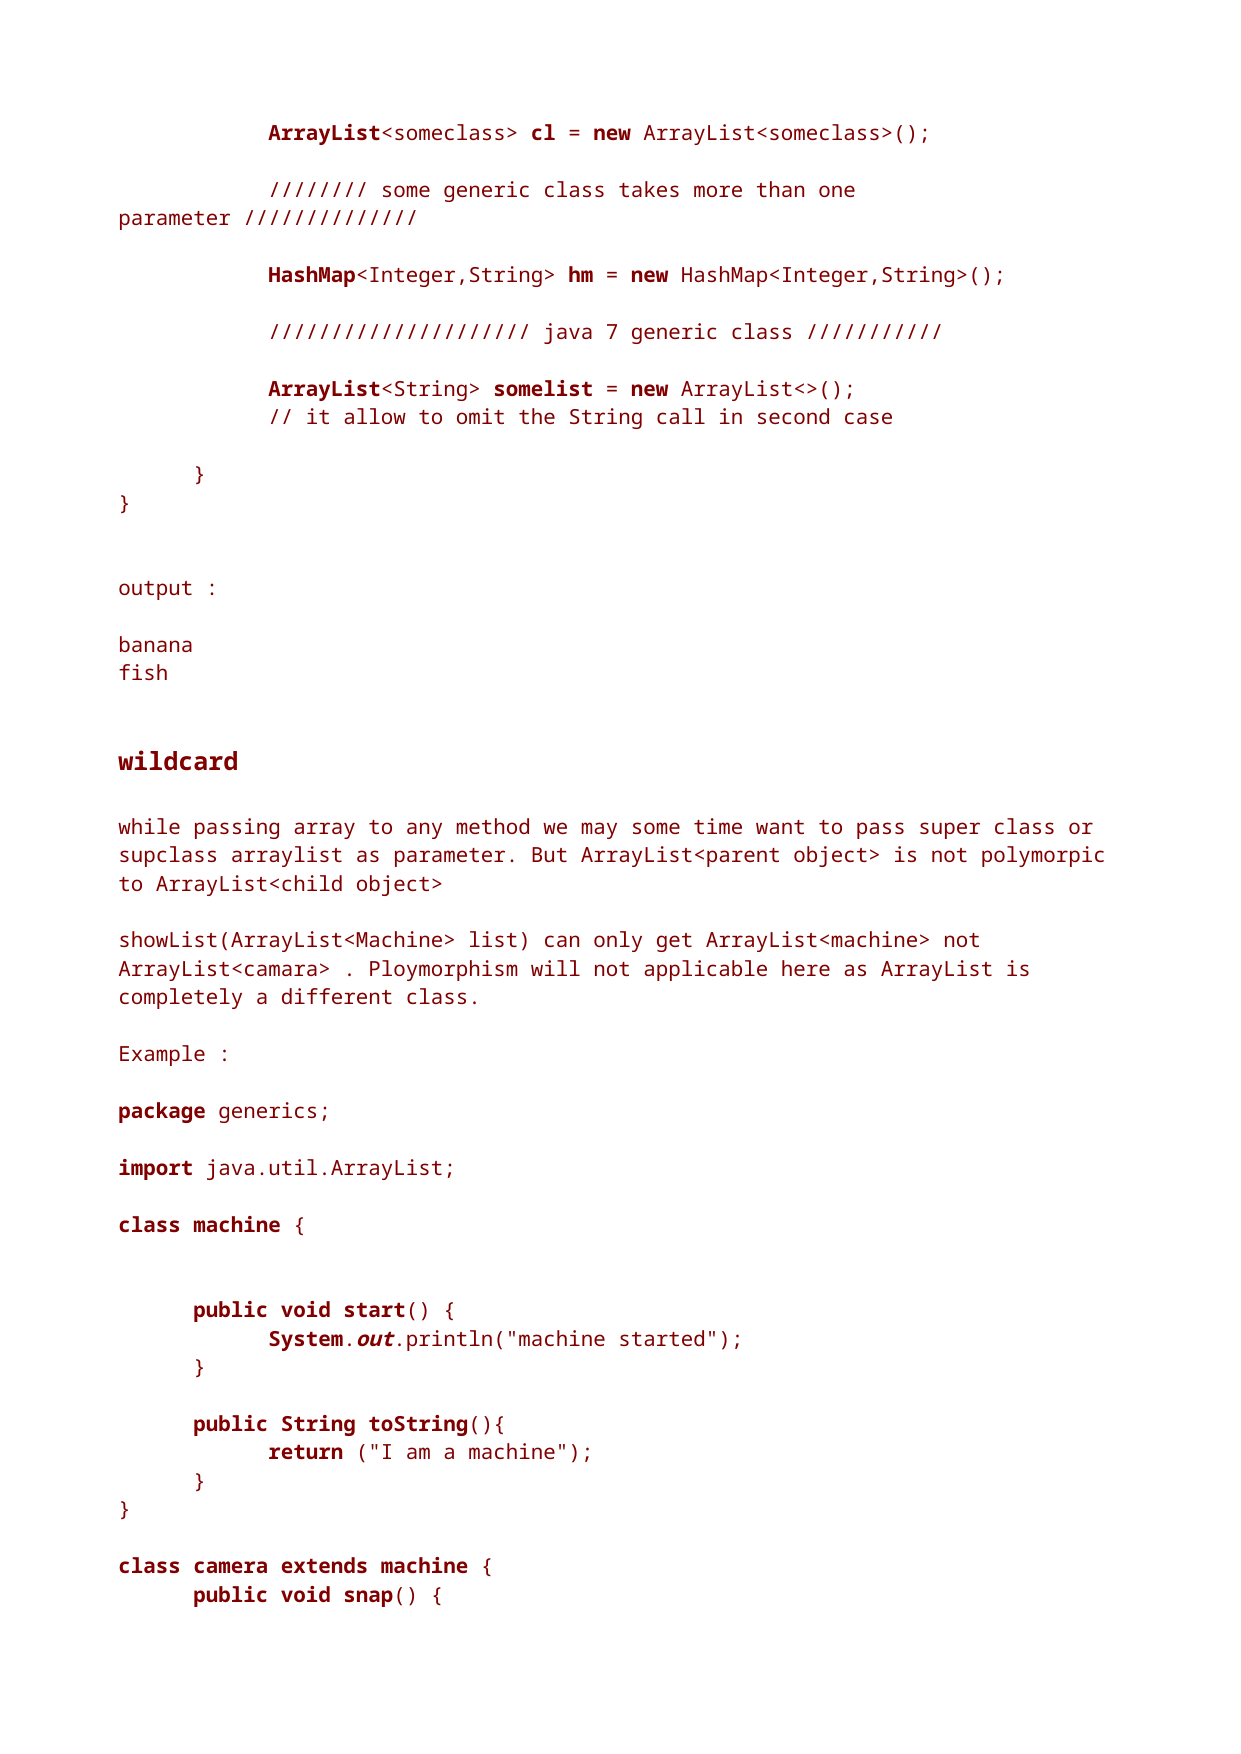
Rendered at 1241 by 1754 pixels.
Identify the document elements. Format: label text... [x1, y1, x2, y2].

text // it allow to omit the String call in second case [118, 402, 1122, 431]
text } [118, 1494, 1122, 1523]
text ///////////////////// java 7 generic class /////////// [118, 317, 1122, 346]
text ArrayList<someclass> cl = new ArrayList<someclass>(); [118, 118, 1122, 147]
text banana [118, 630, 1122, 658]
text class machine { [118, 1210, 1122, 1238]
text } [118, 1352, 1122, 1381]
text while passing array to any method we may some time want to pass super class or supclass arraylist as parameter. But ArrayList<parent object> is not polymorpic to ArrayList<child object> [118, 812, 1122, 897]
text Example : [118, 1039, 1122, 1068]
text wildcard [118, 744, 1122, 778]
text public void snap() { [118, 1580, 1122, 1608]
text output : [118, 573, 1122, 602]
text //////// some generic class takes more than one parameter ////////////// [118, 175, 1122, 232]
text } [118, 488, 1122, 516]
text package generics; [118, 1096, 1122, 1125]
text } [118, 459, 1122, 488]
text showList(ArrayList<Machine> list) can only get ArrayList<machine> not ArrayList<camara> . Ploymorphism will not applicable here as ArrayList is completely a different class. [118, 926, 1122, 1011]
text import java.util.ArrayList; [118, 1153, 1122, 1182]
text class camera extends machine { [118, 1551, 1122, 1580]
text return ("I am a machine"); [118, 1437, 1122, 1466]
text ArrayList<String> somelist = new ArrayList<>(); [118, 374, 1122, 402]
text } [118, 1466, 1122, 1494]
text public String toString(){ [118, 1409, 1122, 1437]
text System.out.println("machine started"); [118, 1324, 1122, 1352]
text fish [118, 658, 1122, 687]
text HashMap<Integer,String> hm = new HashMap<Integer,String>(); [118, 260, 1122, 289]
text public void start() { [118, 1295, 1122, 1324]
